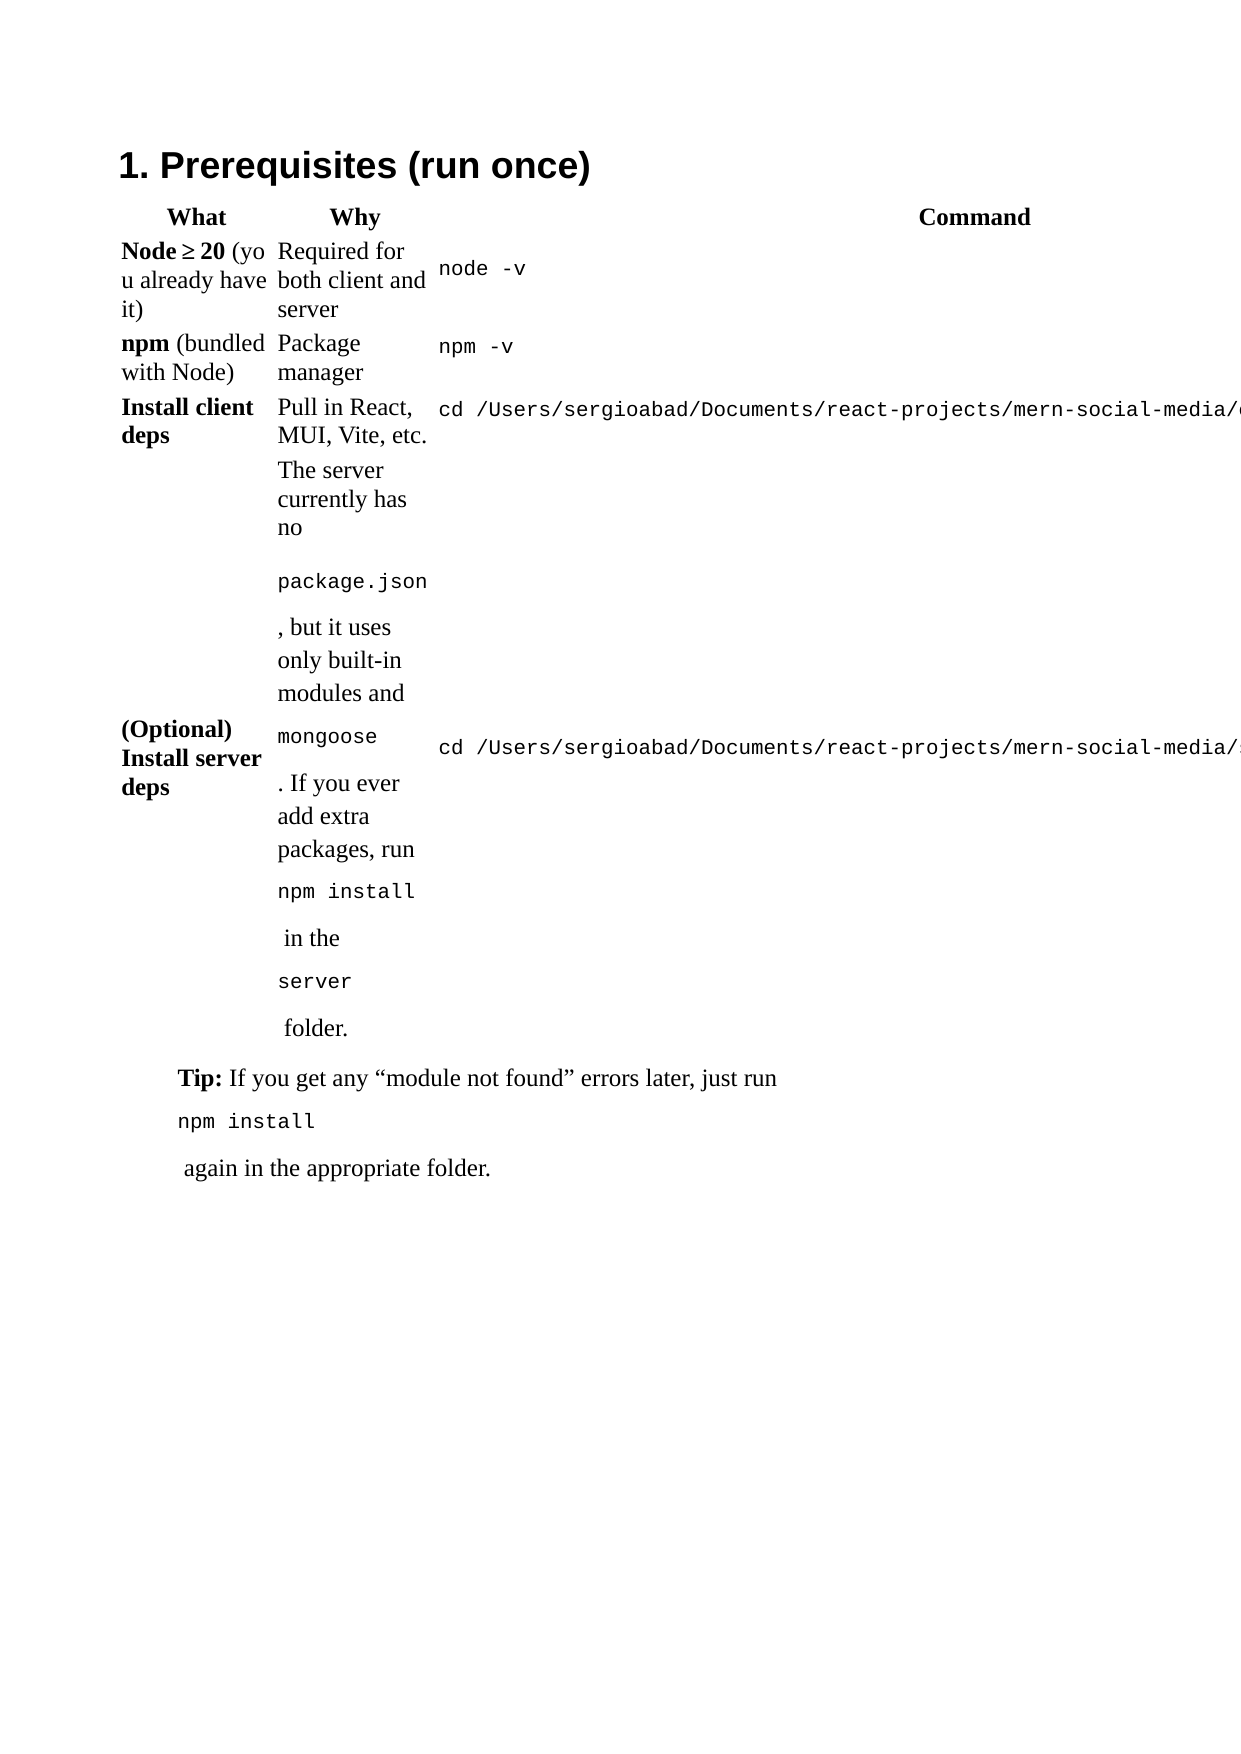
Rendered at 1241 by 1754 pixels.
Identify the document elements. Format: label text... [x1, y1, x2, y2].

subtitle 1. Prerequisites (run once) [118, 143, 1122, 186]
table_cell (Optional) Install server deps [118, 452, 274, 1063]
table_cell The server currently has no package.json , but it uses only built‑in modules and mongoose . If you ever add extra packages, run npm install in the server folder. [274, 452, 435, 1063]
table_cell node -v [435, 233, 1240, 325]
table_header Why [274, 199, 435, 233]
text Tip: If you get any “module not found” errors later, just run [177, 1063, 1063, 1092]
table_cell Package manager [274, 325, 435, 389]
text again in the appropriate folder. [177, 1153, 1063, 1181]
table_cell Install client deps [118, 389, 274, 452]
table_header Command [435, 199, 1240, 233]
table_cell Pull in React, MUI, Vite, etc. [274, 389, 435, 452]
table_cell npm (bundled with Node) [118, 325, 274, 389]
table_header What [118, 199, 274, 233]
table_cell npm -v [435, 325, 1240, 389]
table_cell Required for both client and server [274, 233, 435, 325]
table_cell cd /Users/sergioabad/Documents/react-projects/mern-social-media/server && npm install [435, 452, 1240, 1063]
table_cell cd /Users/sergioabad/Documents/react-projects/mern-social-media/client && npm install [435, 389, 1240, 452]
table_cell Node ≥ 20 (you already have it) [118, 233, 274, 325]
text npm install [177, 1111, 1063, 1134]
